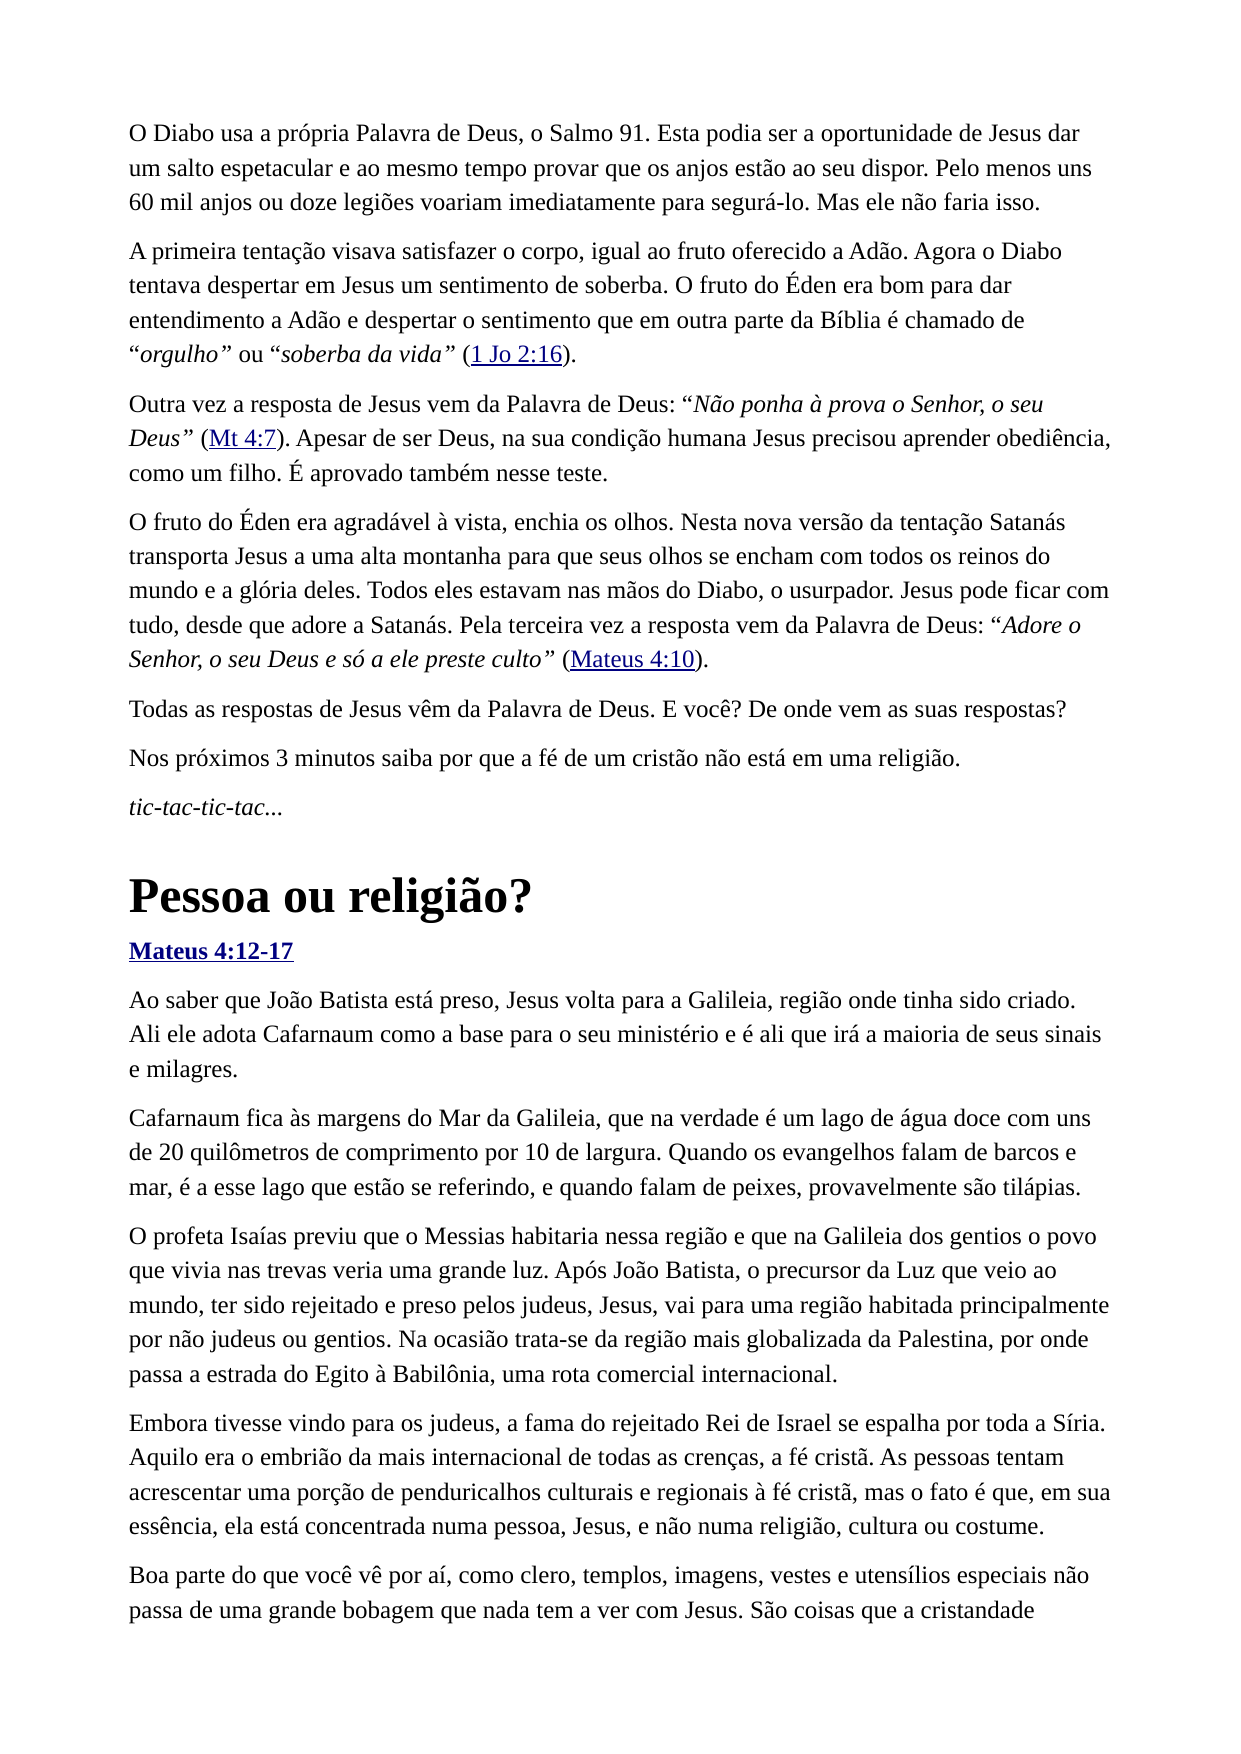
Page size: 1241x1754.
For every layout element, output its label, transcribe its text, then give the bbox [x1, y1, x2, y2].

text Mateus 4:12-17 [129, 936, 1111, 964]
text O profeta Isaías previu que o Messias habitaria nessa região e que na Galileia dos gentios o povo que vivia nas trevas veria uma grande luz. Após João Batista, o precursor da Luz que veio ao mundo, ter sido rejeitado e preso pelos judeus, Jesus, vai para uma região habitada principalmente por não judeus ou gentios. Na ocasião trata-se da região mais globalizada da Palestina, por onde passa a estrada do Egito à Babilônia, uma rota comercial internacional. [129, 1221, 1111, 1388]
text Cafarnaum fica às margens do Mar da Galileia, que na verdade é um lago de água doce com uns de 20 quilômetros de comprimento por 10 de largura. Quando os evangelhos falam de barcos e mar, é a esse lago que estão se referindo, e quando falam de peixes, provavelmente são tilápias. [129, 1103, 1111, 1201]
text tic-tac-tic-tac... [129, 792, 1111, 821]
text O fruto do Éden era agradável à vista, enchia os olhos. Nesta nova versão da tentação Satanás transporta Jesus a uma alta montanha para que seus olhos se encham com todos os reinos do mundo e a glória deles. Todos eles estavam nas mãos do Diabo, o usurpador. Jesus pode ficar com tudo, desde que adore a Satanás. Pela terceira vez a resposta vem da Palavra de Deus: “Adore o Senhor, o seu Deus e só a ele preste culto” (Mateus 4:10). [129, 507, 1111, 673]
text Boa parte do que você vê por aí, como clero, templos, imagens, vestes e utensílios especiais não passa de uma grande bobagem que nada tem a ver com Jesus. São coisas que a cristandade [129, 1560, 1111, 1624]
text Embora tivesse vindo para os judeus, a fama do rejeitado Rei de Israel se espalha por toda a Síria. Aquilo era o embrião da mais internacional de todas as crenças, a fé cristã. As pessoas tentam acrescentar uma porção de penduricalhos culturais e regionais à fé cristã, mas o fato é que, em sua essência, ela está concentrada numa pessoa, Jesus, e não numa religião, cultura ou costume. [129, 1408, 1111, 1540]
subtitle Pessoa ou religião? [129, 866, 1111, 923]
text Ao saber que João Batista está preso, Jesus volta para a Galileia, região onde tinha sido criado. Ali ele adota Cafarnaum como a base para o seu ministério e é ali que irá a maioria de seus sinais e milagres. [129, 985, 1111, 1083]
text A primeira tentação visava satisfazer o corpo, igual ao fruto oferecido a Adão. Agora o Diabo tentava despertar em Jesus um sentimento de soberba. O fruto do Éden era bom para dar entendimento a Adão e despertar o sentimento que em outra parte da Bíblia é chamado de “orgulho” ou “soberba da vida” (1 Jo 2:16). [129, 236, 1111, 368]
text O Diabo usa a própria Palavra de Deus, o Salmo 91. Esta podia ser a oportunidade de Jesus dar um salto espetacular e ao mesmo tempo provar que os anjos estão ao seu dispor. Pelo menos uns 60 mil anjos ou doze legiões voariam imediatamente para segurá-lo. Mas ele não faria isso. [129, 118, 1111, 216]
text Nos próximos 3 minutos saiba por que a fé de um cristão não está em uma religião. [129, 743, 1111, 771]
text Outra vez a resposta de Jesus vem da Palavra de Deus: “Não ponha à prova o Senhor, o seu Deus” (Mt 4:7). Apesar de ser Deus, na sua condição humana Jesus precisou aprender obediência, como um filho. É aprovado também nesse teste. [129, 389, 1111, 486]
text Todas as respostas de Jesus vêm da Palavra de Deus. E você? De onde vem as suas respostas? [129, 694, 1111, 722]
